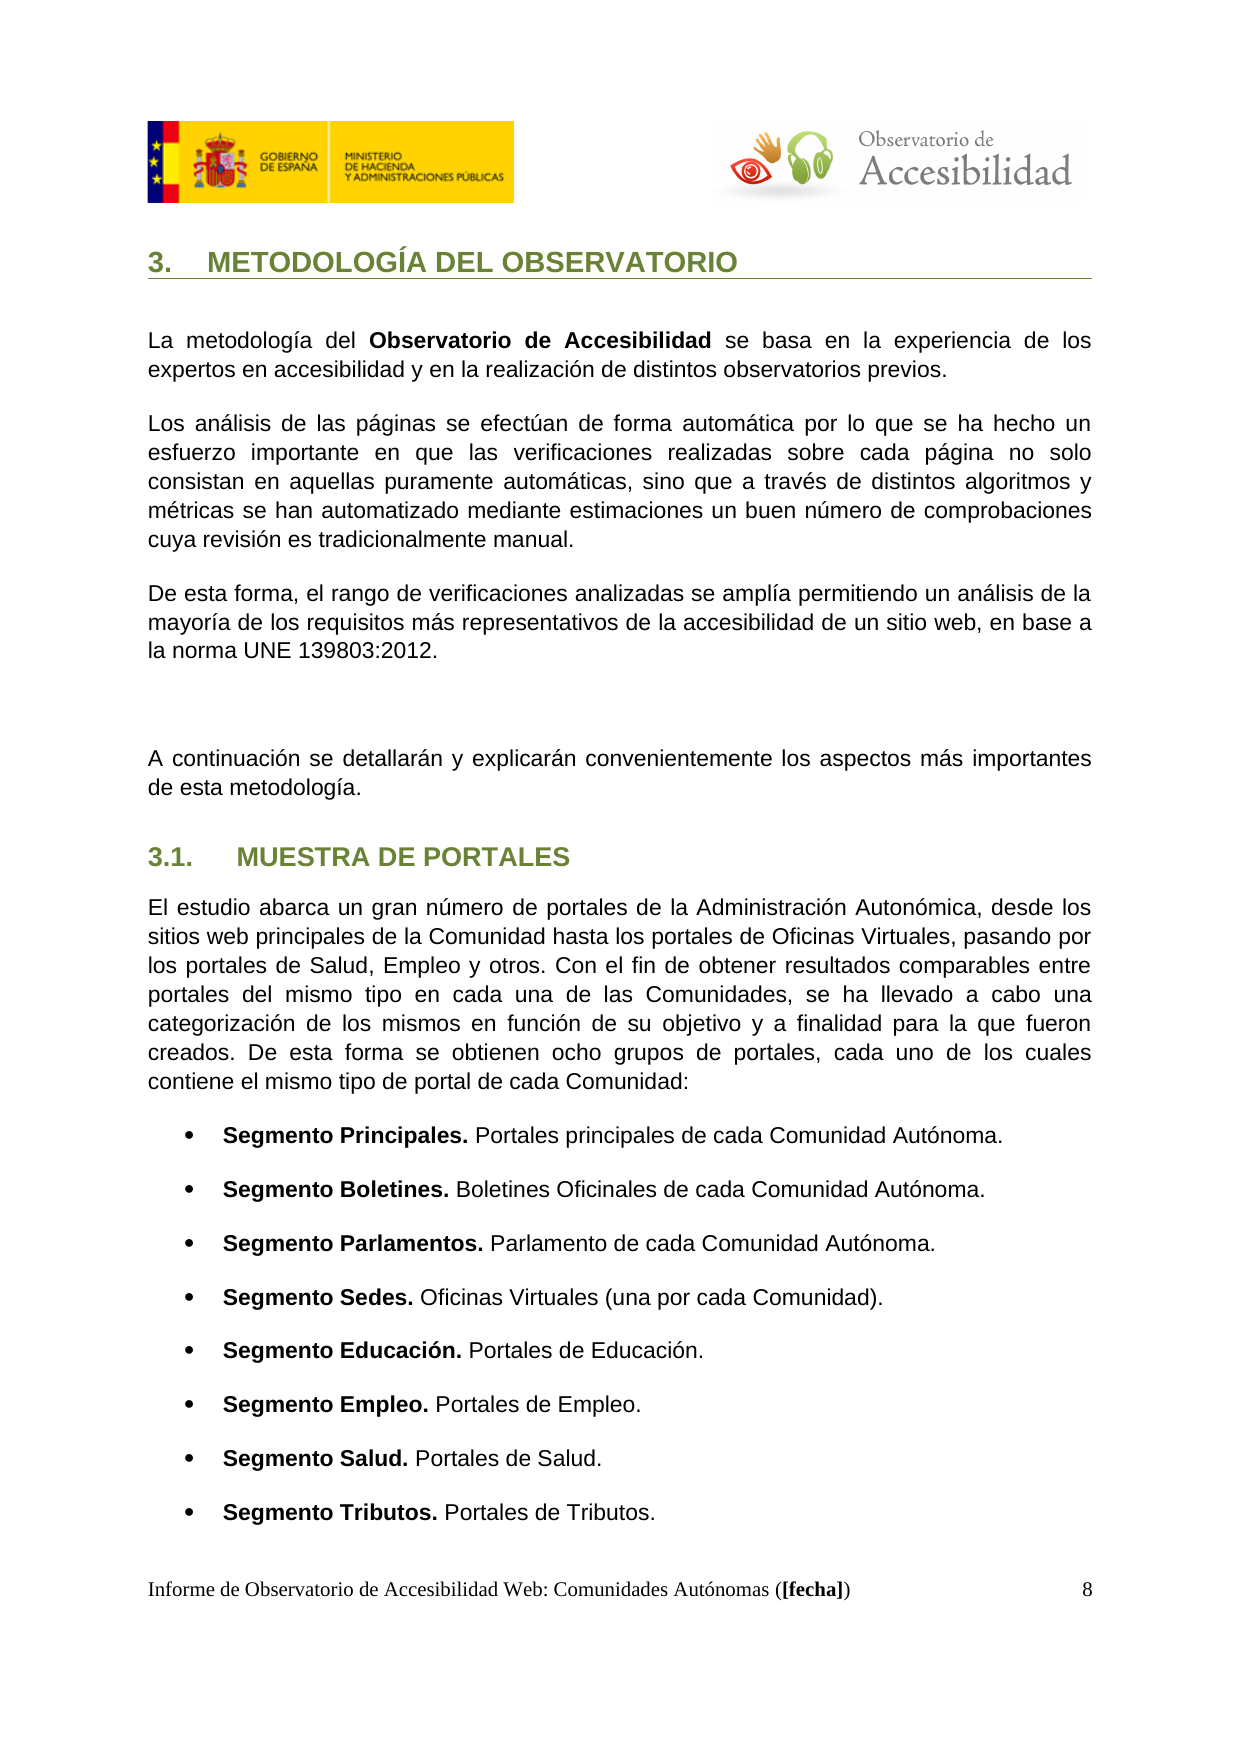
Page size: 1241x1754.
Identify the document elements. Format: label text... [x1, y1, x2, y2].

list Metodología del Observatorio [148, 245, 1092, 278]
picture [710, 122, 1086, 205]
picture [147, 121, 514, 203]
list Muestra de Portales [148, 841, 1092, 872]
text Los análisis de las páginas se efectúan de forma automática por lo que se ha hecho un esfuerzo importante en que las verificaciones realizadas sobre cada página no solo consistan en aquellas puramente automáticas, sino que a través de distintos algoritmos y métricas se han automatizado mediante estimaciones un buen número de comprobaciones cuya revisión es tradicionalmente manual. [148, 410, 1092, 552]
text La metodología del Observatorio de Accesibilidad se basa en la experiencia de los expertos en accesibilidad y en la realización de distintos observatorios previos. [148, 327, 1092, 382]
text A continuación se detallarán y explicarán convenientemente los aspectos más importantes de esta metodología. [148, 745, 1092, 801]
list Segmento Parlamentos. Parlamento de cada Comunidad Autónoma. [185, 1229, 1092, 1256]
list Segmento Sedes. Oficinas Virtuales (una por cada Comunidad). [185, 1283, 1092, 1310]
list Segmento Principales. Portales principales de cada Comunidad Autónoma. [185, 1122, 1092, 1148]
list Segmento Salud. Portales de Salud. [185, 1445, 1092, 1472]
list Segmento Boletines. Boletines Oficinales de cada Comunidad Autónoma. [185, 1176, 1092, 1202]
list Segmento Empleo. Portales de Empleo. [185, 1391, 1092, 1418]
text El estudio abarca un gran número de portales de la Administración Autonómica, desde los sitios web principales de la Comunidad hasta los portales de Oficinas Virtuales, pasando por los portales de Salud, Empleo y otros. Con el fin de obtener resultados comparables entre portales del mismo tipo en cada una de las Comunidades, se ha llevado a cabo una categorización de los mismos en función de su objetivo y a finalidad para la que fueron creados. De esta forma se obtienen ocho grupos de portales, cada uno de los cuales contiene el mismo tipo de portal de cada Comunidad: [148, 894, 1092, 1094]
list Segmento Educación. Portales de Educación. [185, 1337, 1092, 1364]
list Segmento Tributos. Portales de Tributos. [185, 1499, 1092, 1526]
text De esta forma, el rango de verificaciones analizadas se amplía permitiendo un análisis de la mayoría de los requisitos más representativos de la accesibilidad de un sitio web, en base a la norma UNE 139803:2012. [148, 579, 1092, 664]
